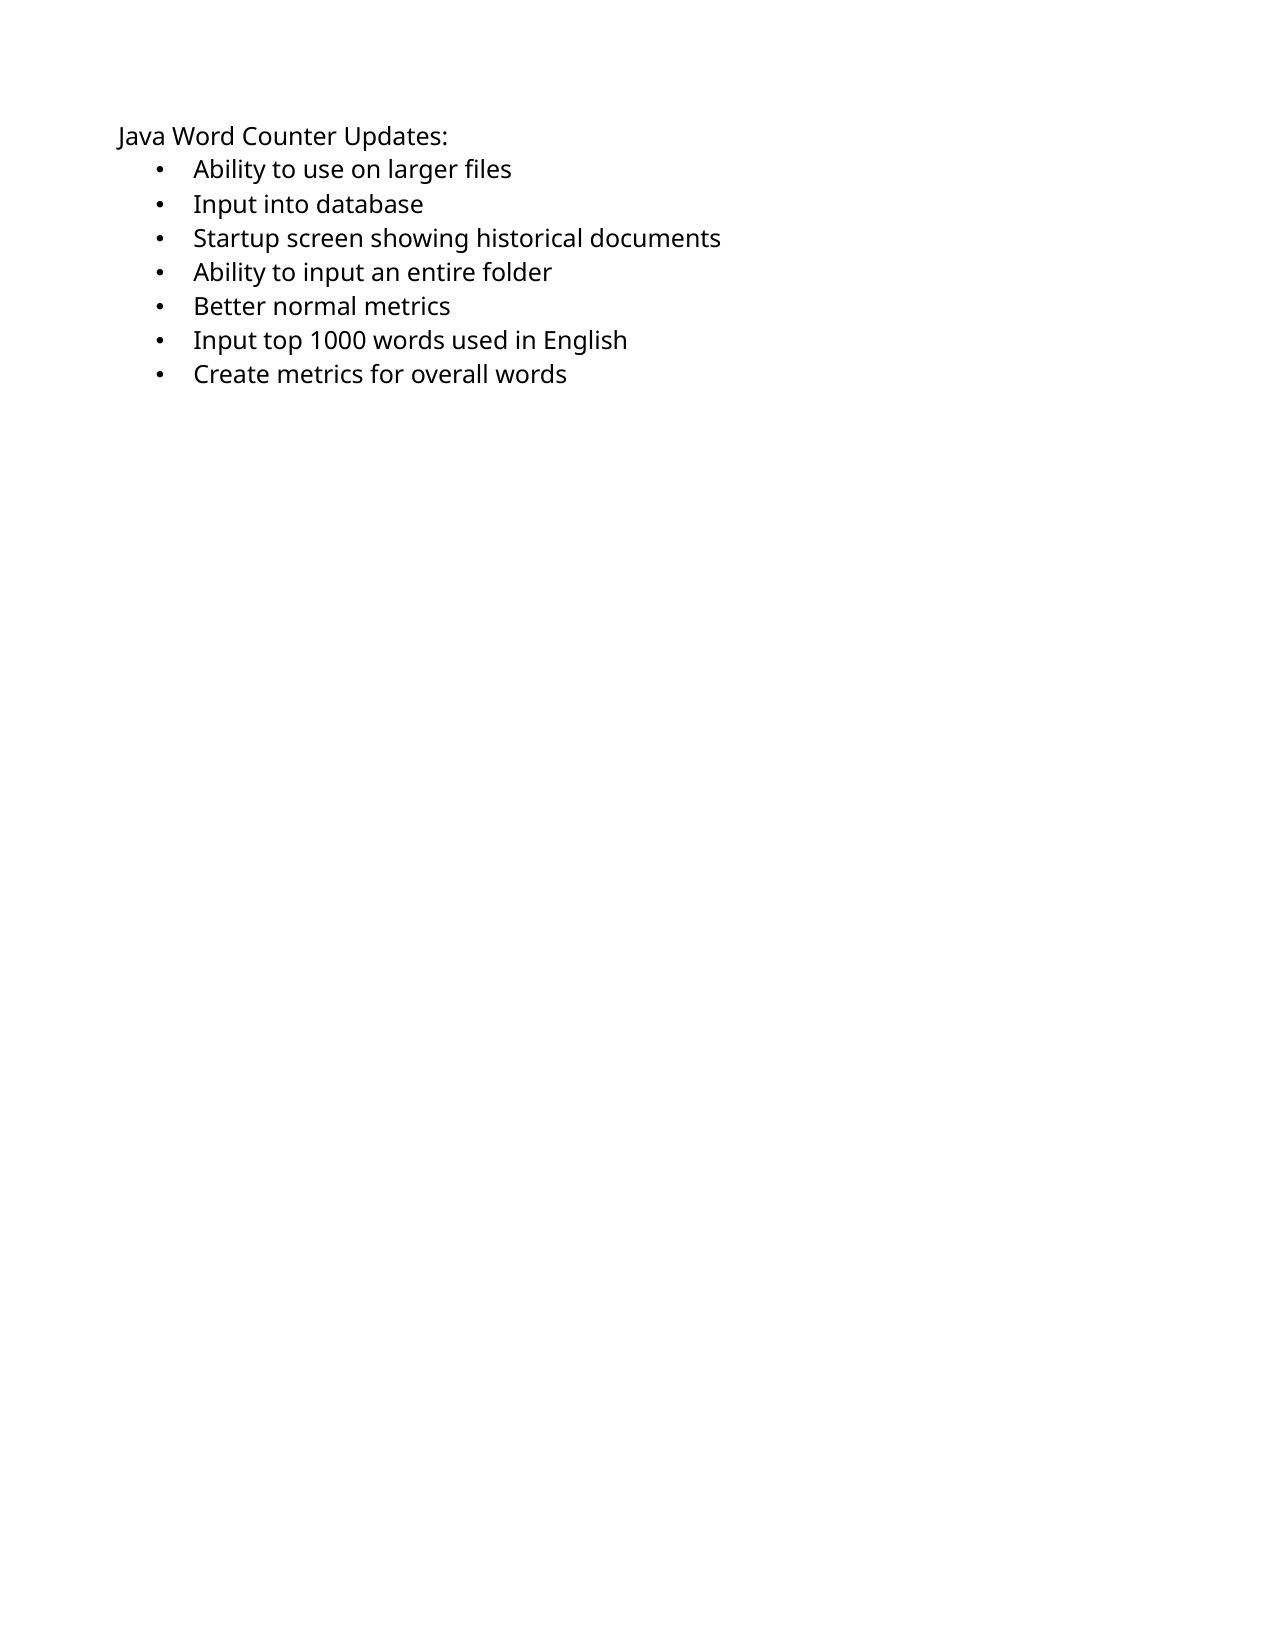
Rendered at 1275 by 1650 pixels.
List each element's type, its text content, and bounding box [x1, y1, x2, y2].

list Startup screen showing historical documents [156, 220, 1157, 254]
list Create metrics for overall words [156, 357, 1157, 391]
list Ability to input an entire folder [156, 254, 1157, 288]
list Ability to use on larger files [156, 152, 1157, 186]
text Java Word Counter Updates: [118, 118, 1157, 152]
list Input top 1000 words used in English [156, 322, 1157, 357]
list Input into database [156, 186, 1157, 220]
list Better normal metrics [156, 288, 1157, 322]
